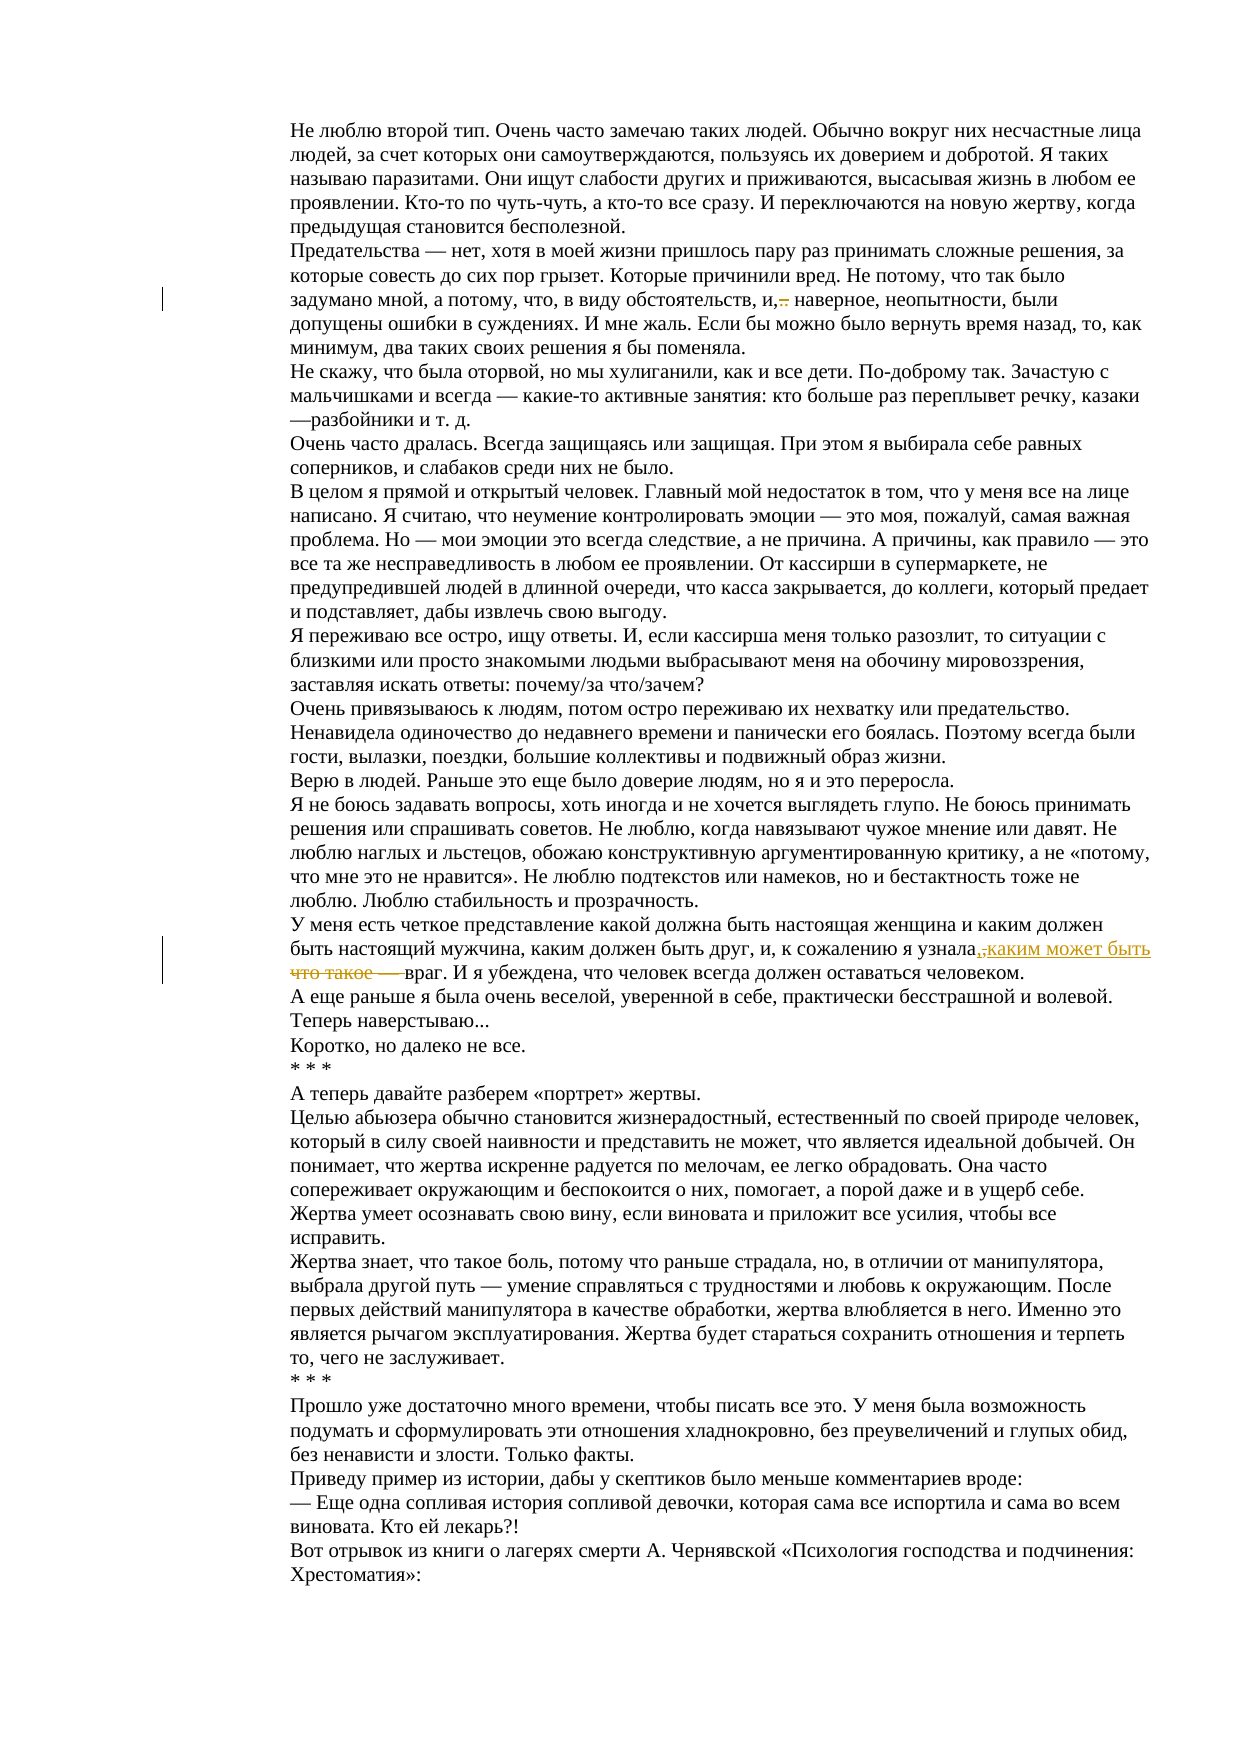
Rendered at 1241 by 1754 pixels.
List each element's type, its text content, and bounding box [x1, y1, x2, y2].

text Я переживаю все остро, ищу ответы. И, если кассирша меня только разозлит, то ситуации с близкими или просто знакомыми людьми выбрасывают меня на обочину мировоззрения, заставляя искать ответы: почему/за что/зачем? [290, 623, 1152, 696]
text Верю в людей. Раньше это еще было доверие людям, но я и это переросла. [290, 768, 1152, 792]
text У меня есть четкое представление какой должна быть настоящая женщина и каким должен быть настоящий мужчина, каким должен быть друг, и, к сожалению я узнала,каким может быть враг. И я убеждена, что человек всегда должен оставаться человеком. [290, 912, 1152, 984]
text В целом я прямой и открытый человек. Главный мой недостаток в том, что у меня все на лице написано. Я считаю, что неумение контролировать эмоции — это моя, пожалуй, самая важная проблема. Но — мои эмоции это всегда следствие, а не причина. А причины, как правило — это все та же несправедливость в любом ее проявлении. От кассирши в супермаркете, не предупредившей людей в длинной очереди, что касса закрывается, до коллеги, который предает и подставляет, дабы извлечь свою выгоду. [290, 479, 1152, 623]
text * * * [290, 1369, 1152, 1393]
text — Еще одна сопливая история сопливой девочки, которая сама все испортила и сама во всем виновата. Кто ей лекарь?! [290, 1490, 1152, 1538]
text Жертва знает, что такое боль, потому что раньше страдала, но, в отличии от манипулятора, выбрала другой путь — умение справляться с трудностями и любовь к окружающим. После первых действий манипулятора в качестве обработки, жертва влюбляется в него. Именно это является рычагом эксплуатирования. Жертва будет стараться сохранить отношения и терпеть то, чего не заслуживает. [290, 1249, 1152, 1369]
text Вот отрывок из книги о лагерях смерти А. Чернявской «Психология господства и подчинения: Хрестоматия»: [290, 1538, 1152, 1586]
text Приведу пример из истории, дабы у скептиков было меньше комментариев вроде: [290, 1466, 1152, 1490]
text Не скажу, что была оторвой, но мы хулиганили, как и все дети. По-доброму так. Зачастую с мальчишками и всегда — какие-то активные занятия: кто больше раз переплывет речку, казаки—разбойники и т. д. [290, 359, 1152, 431]
text Не люблю второй тип. Очень часто замечаю таких людей. Обычно вокруг них несчастные лица людей, за счет которых они самоутверждаются, пользуясь их доверием и добротой. Я таких называю паразитами. Они ищут слабости других и приживаются, высасывая жизнь в любом ее проявлении. Кто-то по чуть-чуть, а кто-то все сразу. И переключаются на новую жертву, когда предыдущая становится бесполезной. [290, 118, 1152, 238]
text Прошло уже достаточно много времени, чтобы писать все это. У меня была возможность подумать и сформулировать эти отношения хладнокровно, без преувеличений и глупых обид, без ненависти и злости. Только факты. [290, 1393, 1152, 1466]
text * * * [290, 1057, 1152, 1081]
text Очень привязываюсь к людям, потом остро переживаю их нехватку или предательство. [290, 696, 1152, 720]
text Предательства — нет, хотя в моей жизни пришлось пару раз принимать сложные решения, за которые совесть до сих пор грызет. Которые причинили вред. Не потому, что так было задумано мной, а потому, что, в виду обстоятельств, и, наверное, неопытности, были допущены ошибки в суждениях. И мне жаль. Если бы можно было вернуть время назад, то, как минимум, два таких своих решения я бы поменяла. [290, 238, 1152, 359]
text А еще раньше я была очень веселой, уверенной в себе, практически бесстрашной и волевой. Теперь наверстываю... [290, 984, 1152, 1032]
text Целью абьюзера обычно становится жизнерадостный, естественный по своей природе человек, который в силу своей наивности и представить не может, что является идеальной добычей. Он понимает, что жертва искренне радуется по мелочам, ее легко обрадовать. Она часто сопереживает окружающим и беспокоится о них, помогает, а порой даже и в ущерб себе. Жертва умеет осознавать свою вину, если виновата и приложит все усилия, чтобы все исправить. [290, 1105, 1152, 1249]
text Я не боюсь задавать вопросы, хоть иногда и не хочется выглядеть глупо. Не боюсь принимать решения или спрашивать советов. Не люблю, когда навязывают чужое мнение или давят. Не люблю наглых и льстецов, обожаю конструктивную аргументированную критику, а не «потому, что мне это не нравится». Не люблю подтекстов или намеков, но и бестактность тоже не люблю. Люблю стабильность и прозрачность. [290, 792, 1152, 912]
text Очень часто дралась. Всегда защищаясь или защищая. При этом я выбирала себе равных соперников, и слабаков среди них не было. [290, 431, 1152, 479]
text А теперь давайте разберем «портрет» жертвы. [290, 1081, 1152, 1105]
text Ненавидела одиночество до недавнего времени и панически его боялась. Поэтому всегда были гости, вылазки, поездки, большие коллективы и подвижный образ жизни. [290, 720, 1152, 768]
text Коротко, но далеко не все. [290, 1032, 1152, 1057]
